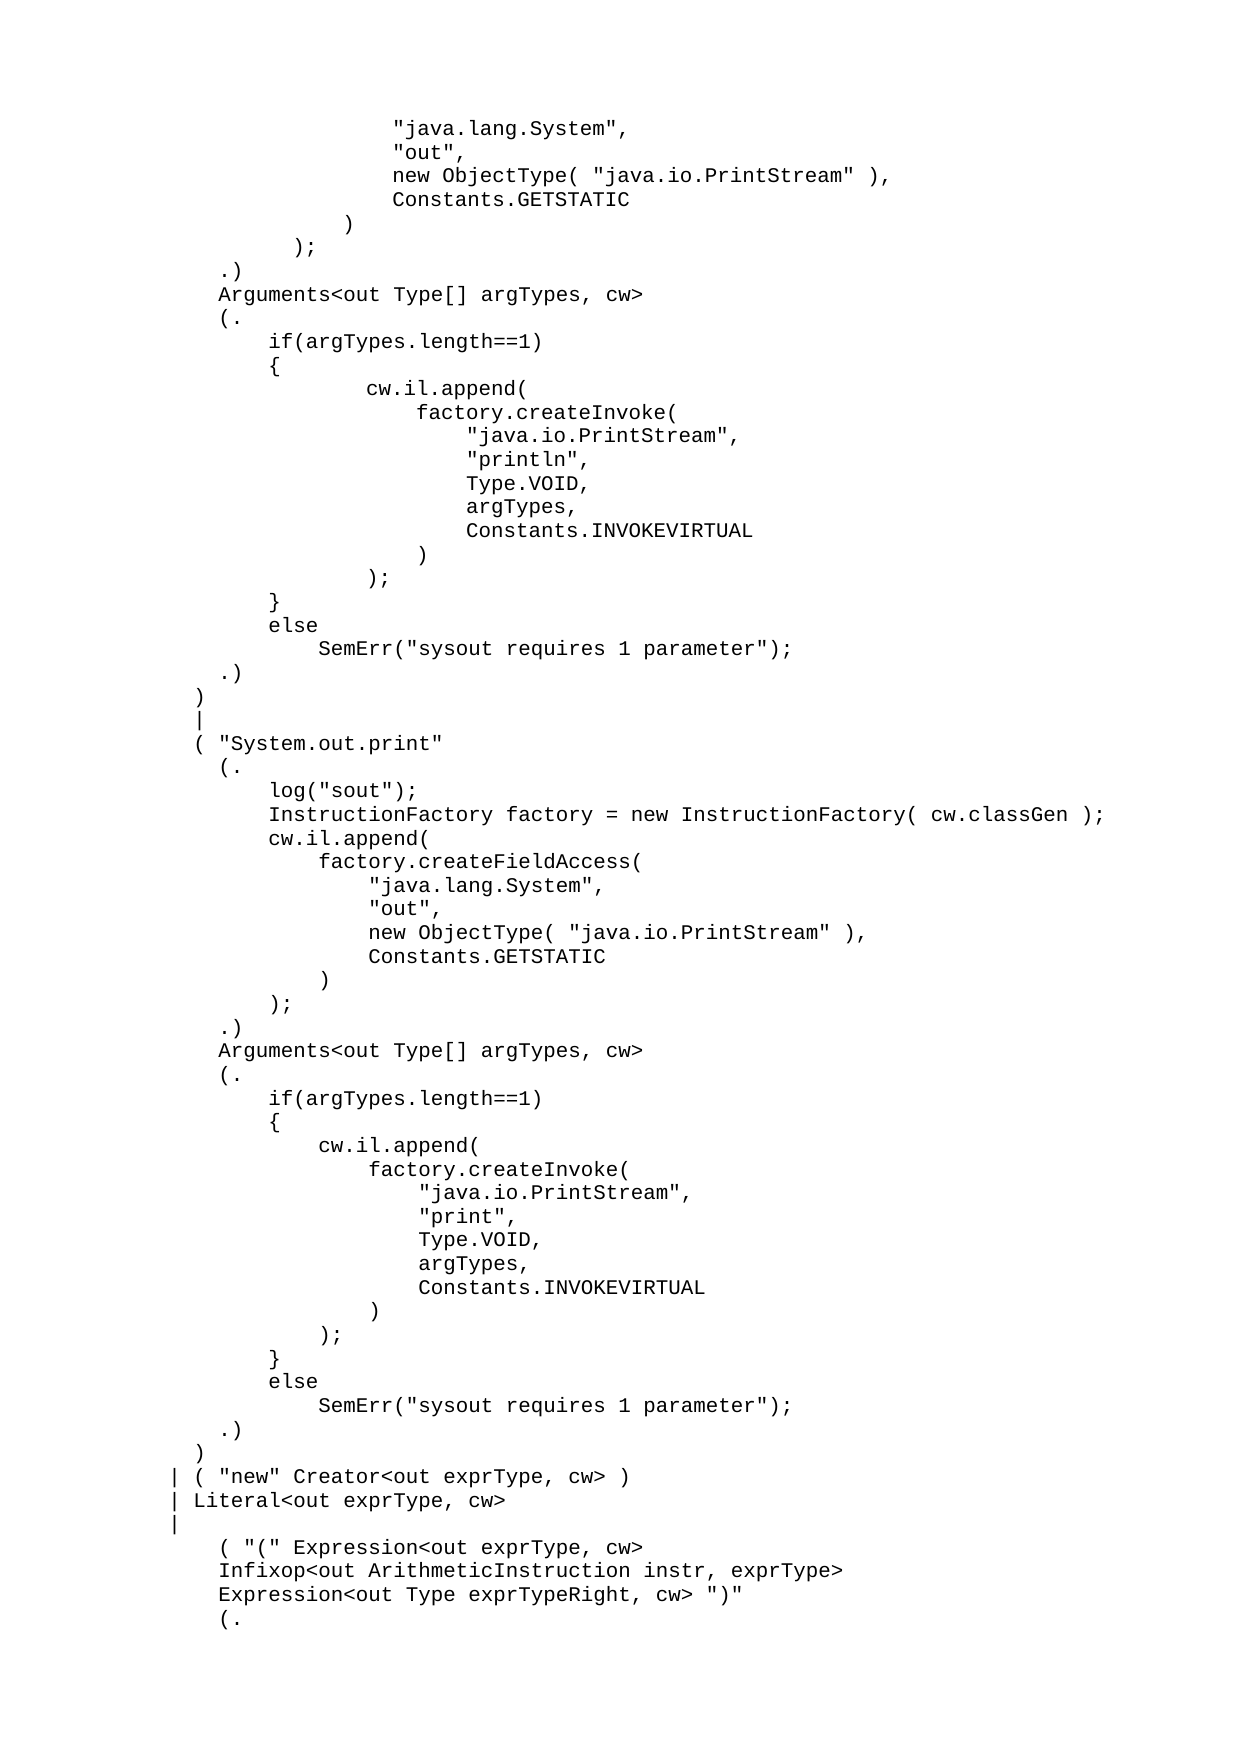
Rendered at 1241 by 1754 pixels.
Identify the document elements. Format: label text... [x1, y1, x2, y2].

text { [118, 1111, 1122, 1135]
text ) [118, 1442, 1122, 1466]
text ); [118, 567, 1122, 591]
text | ( "new" Creator<out exprType, cw> ) [118, 1466, 1122, 1489]
text Type.VOID, [118, 473, 1122, 496]
text else [118, 615, 1122, 638]
text "println", [118, 449, 1122, 473]
text Constants.GETSTATIC [118, 189, 1122, 213]
text | [118, 709, 1122, 733]
text .) [118, 260, 1122, 284]
text ( "System.out.print" [118, 733, 1122, 757]
text ) [118, 544, 1122, 567]
text factory.createInvoke( [118, 1158, 1122, 1182]
text ) [118, 686, 1122, 709]
text "java.lang.System", [118, 875, 1122, 898]
text .) [118, 662, 1122, 686]
text "java.io.PrintStream", [118, 1182, 1122, 1206]
text .) [118, 1017, 1122, 1040]
text cw.il.append( [118, 1135, 1122, 1158]
text | [118, 1513, 1122, 1537]
text Type.VOID, [118, 1229, 1122, 1253]
text SemErr("sysout requires 1 parameter"); [118, 1395, 1122, 1419]
text .) [118, 1419, 1122, 1442]
text "out", [118, 142, 1122, 165]
text cw.il.append( [118, 378, 1122, 402]
text } [118, 1348, 1122, 1371]
text SemErr("sysout requires 1 parameter"); [118, 638, 1122, 662]
text Arguments<out Type[] argTypes, cw> [118, 1040, 1122, 1064]
text Expression<out Type exprTypeRight, cw> ")" [118, 1584, 1122, 1608]
text ) [118, 1300, 1122, 1324]
text argTypes, [118, 496, 1122, 520]
text (. [118, 1608, 1122, 1631]
text InstructionFactory factory = new InstructionFactory( cw.classGen ); [118, 804, 1122, 827]
text ( "(" Expression<out exprType, cw> [118, 1537, 1122, 1561]
text "print", [118, 1206, 1122, 1229]
text ) [118, 213, 1122, 236]
text if(argTypes.length==1) [118, 1088, 1122, 1111]
text ); [118, 1324, 1122, 1348]
text new ObjectType( "java.io.PrintStream" ), [118, 922, 1122, 946]
text log("sout"); [118, 780, 1122, 804]
text cw.il.append( [118, 827, 1122, 851]
text (. [118, 1064, 1122, 1088]
text Constants.GETSTATIC [118, 946, 1122, 969]
text Constants.INVOKEVIRTUAL [118, 1277, 1122, 1300]
text Arguments<out Type[] argTypes, cw> [118, 284, 1122, 307]
text { [118, 354, 1122, 378]
text Infixop<out ArithmeticInstruction instr, exprType> [118, 1561, 1122, 1584]
text "out", [118, 898, 1122, 922]
text } [118, 591, 1122, 615]
text ) [118, 969, 1122, 993]
text (. [118, 757, 1122, 780]
text if(argTypes.length==1) [118, 331, 1122, 354]
text "java.lang.System", [118, 118, 1122, 142]
text Constants.INVOKEVIRTUAL [118, 520, 1122, 544]
text ); [118, 993, 1122, 1017]
text else [118, 1371, 1122, 1395]
text ); [118, 236, 1122, 260]
text argTypes, [118, 1253, 1122, 1277]
text | Literal<out exprType, cw> [118, 1489, 1122, 1513]
text "java.io.PrintStream", [118, 426, 1122, 449]
text (. [118, 307, 1122, 331]
text factory.createInvoke( [118, 402, 1122, 426]
text factory.createFieldAccess( [118, 851, 1122, 875]
text new ObjectType( "java.io.PrintStream" ), [118, 165, 1122, 189]
